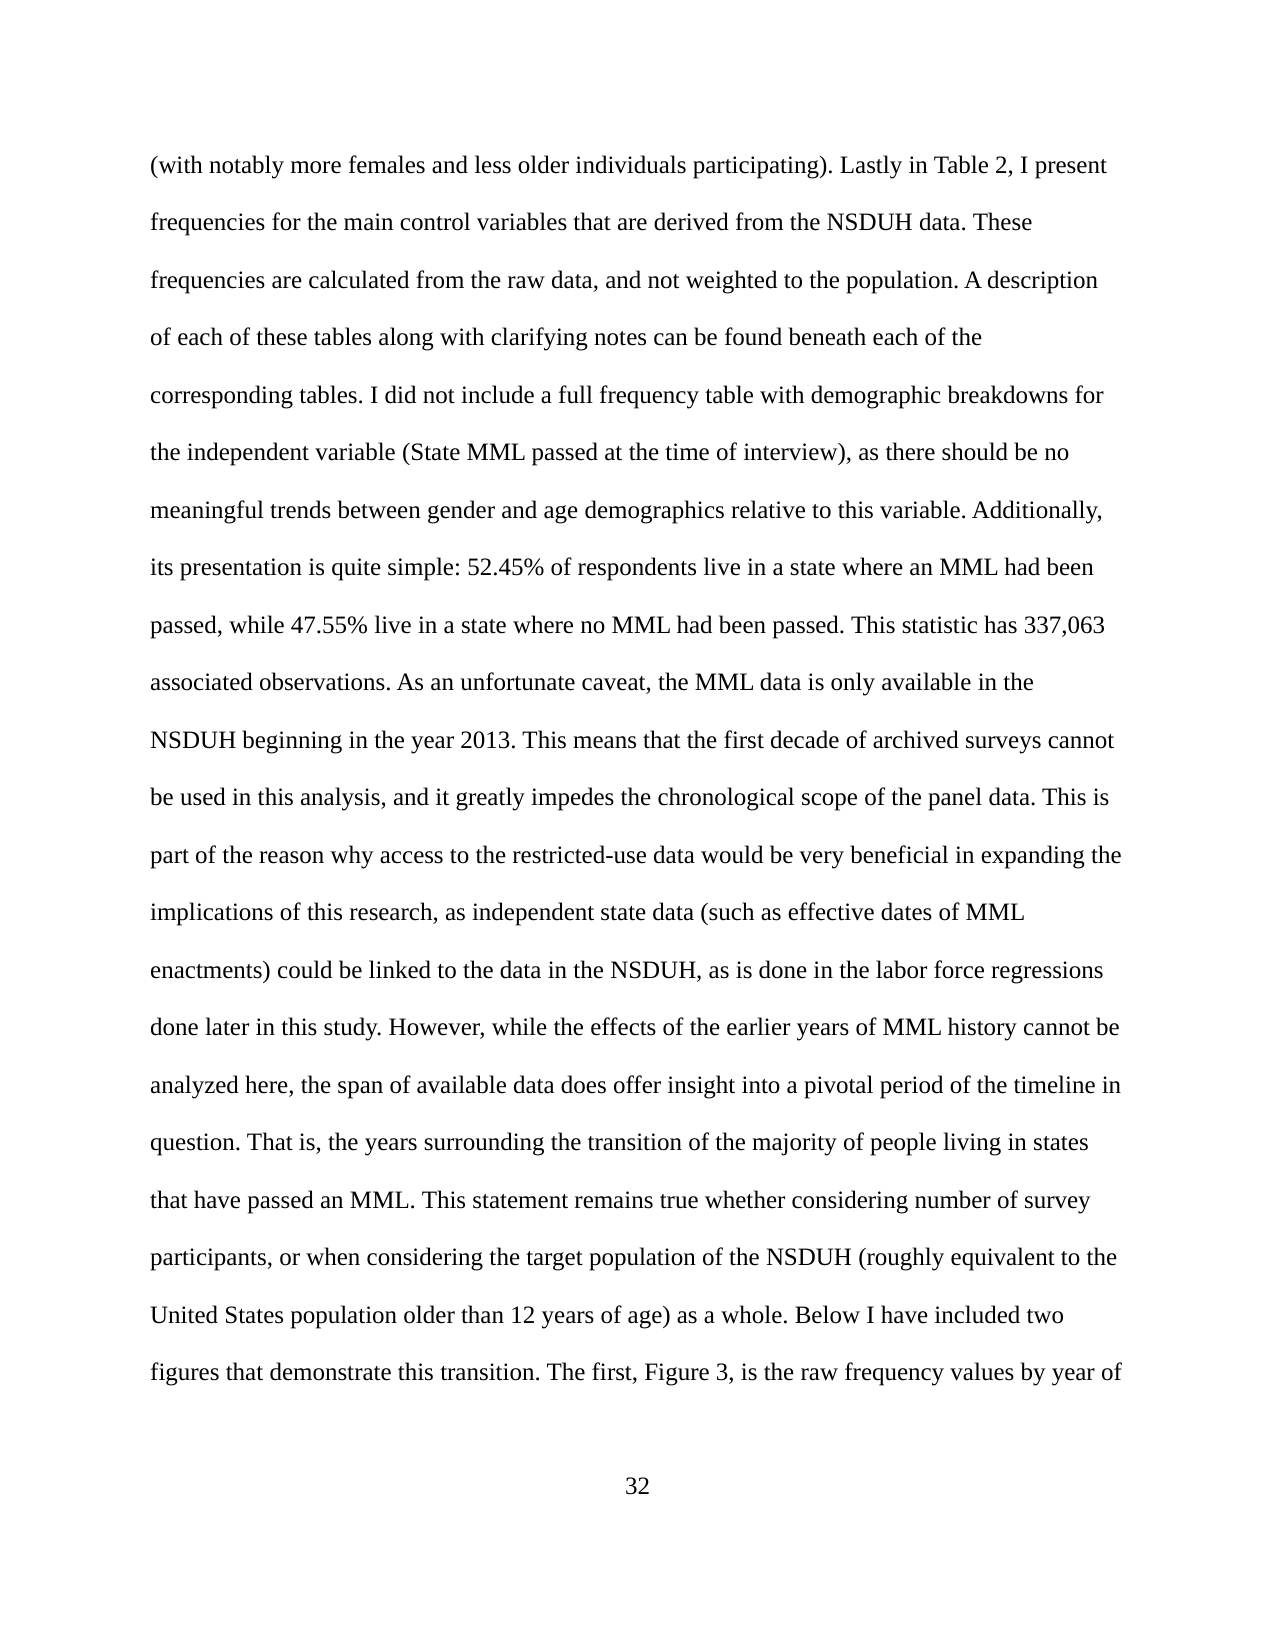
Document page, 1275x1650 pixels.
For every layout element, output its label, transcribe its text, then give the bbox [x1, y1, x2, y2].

text (with notably more females and less older individuals participating). Lastly in Table 2, I present frequencies for the main control variables that are derived from the NSDUH data. These frequencies are calculated from the raw data, and not weighted to the population. A description of each of these tables along with clarifying notes can be found beneath each of the corresponding tables. I did not include a full frequency table with demographic breakdowns for the independent variable (State MML passed at the time of interview), as there should be no meaningful trends between gender and age demographics relative to this variable. Additionally, its presentation is quite simple: 52.45% of respondents live in a state where an MML had been passed, while 47.55% live in a state where no MML had been passed. This statistic has 337,063 associated observations. As an unfortunate caveat, the MML data is only available in the NSDUH beginning in the year 2013. This means that the first decade of archived surveys cannot be used in this analysis, and it greatly impedes the chronological scope of the panel data. This is part of the reason why access to the restricted-use data would be very beneficial in expanding the implications of this research, as independent state data (such as effective dates of MML enactments) could be linked to the data in the NSDUH, as is done in the labor force regressions done later in this study. However, while the effects of the earlier years of MML history cannot be analyzed here, the span of available data does offer insight into a pivotal period of the timeline in question. That is, the years surrounding the transition of the majority of people living in states that have passed an MML. This statement remains true whether considering number of survey participants, or when considering the target population of the NSDUH (roughly equivalent to the United States population older than 12 years of age) as a whole. Below I have included two figures that demonstrate this transition. The first, Figure 3, is the raw frequency values by year of [150, 150, 1125, 1386]
